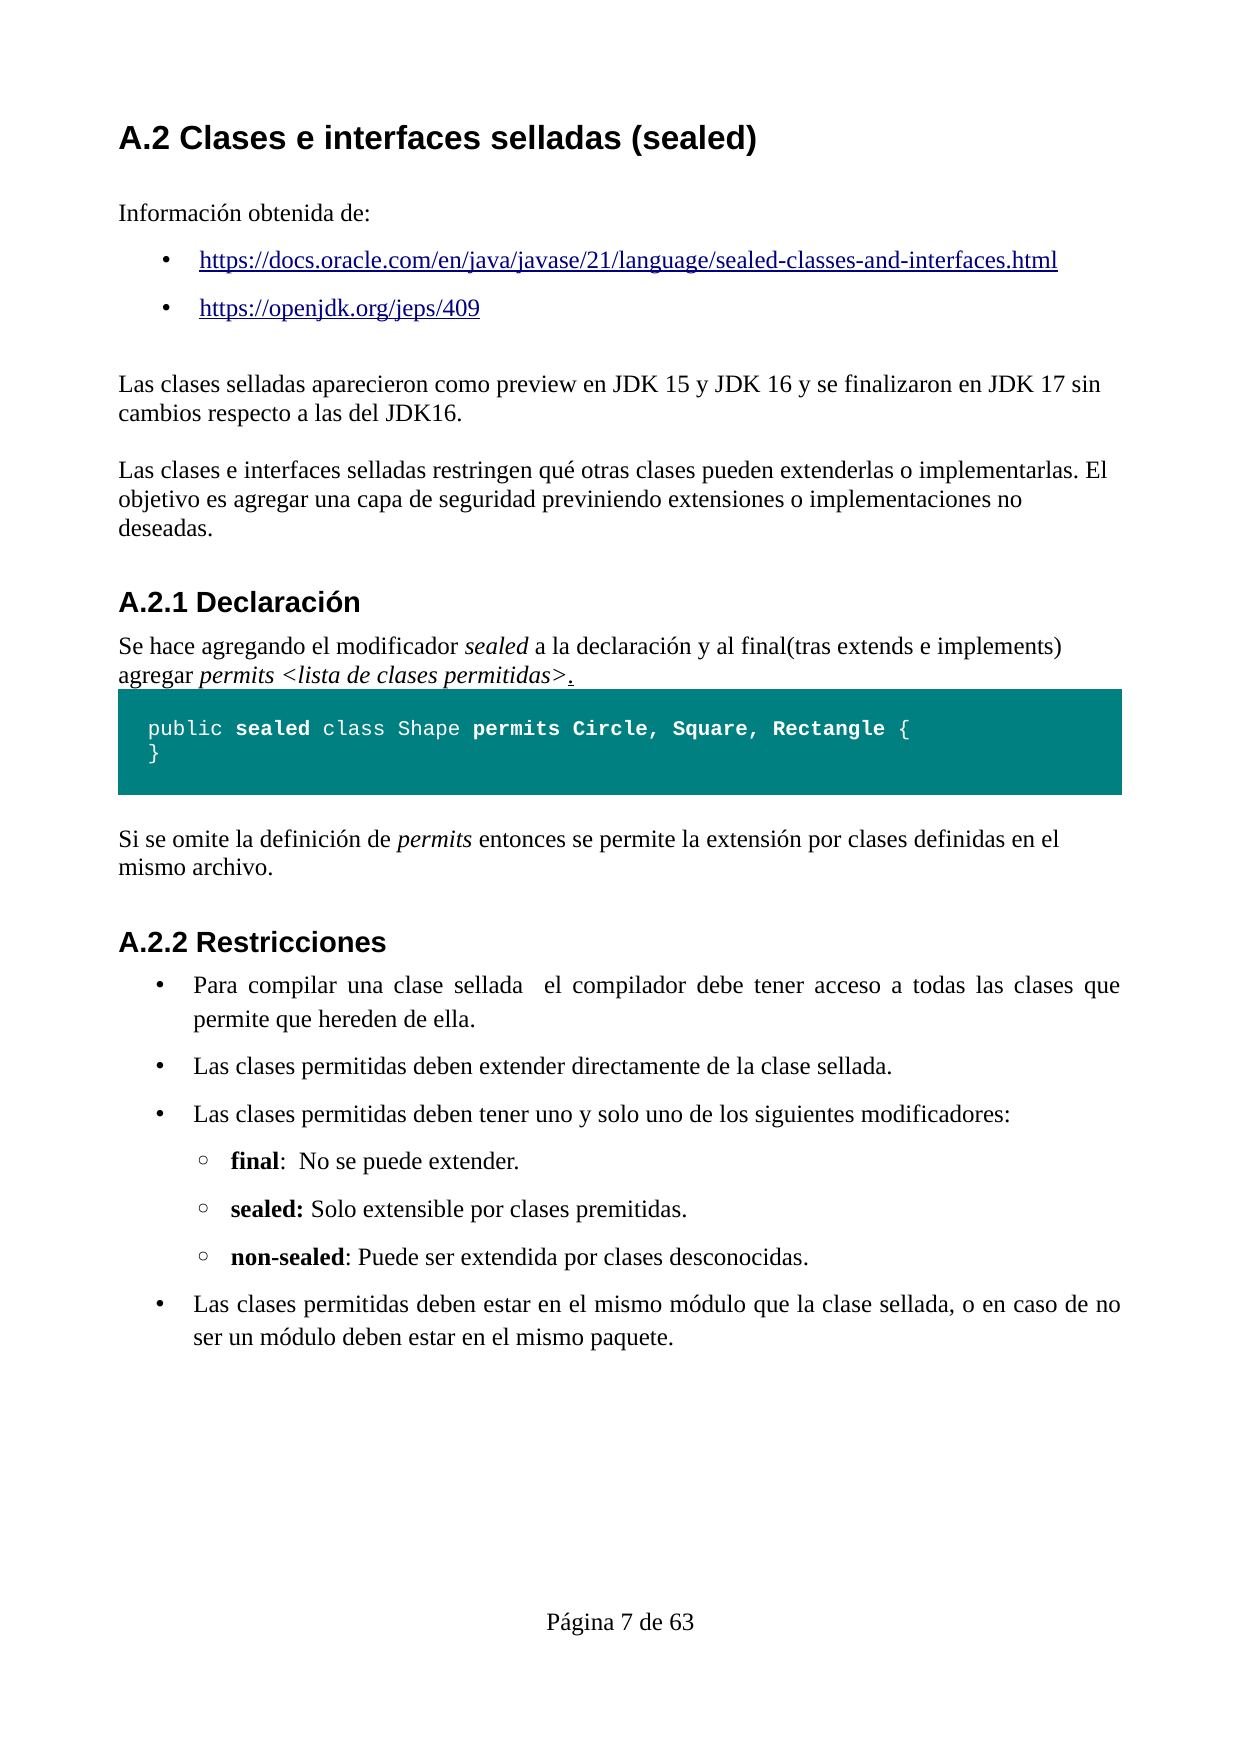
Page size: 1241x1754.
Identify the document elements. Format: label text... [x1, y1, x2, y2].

list Para compilar una clase sellada el compilador debe tener acceso a todas las clases que permite que hereden de ella. [156, 971, 1122, 1032]
list Las clases permitidas deben tener uno y solo uno de los siguientes modificadores: [156, 1099, 1122, 1128]
list final: No se puede extender. [193, 1146, 1122, 1175]
list sealed: Solo extensible por clases premitidas. [193, 1194, 1122, 1223]
text Si se omite la definición de permits entonces se permite la extensión por clases definidas en el mismo archivo. [118, 824, 1122, 881]
text Se hace agregando el modificador sealed a la declaración y al final(tras extends e implements) agregar permits <lista de clases permitidas>. [118, 631, 1122, 689]
subtitle A.2.1 Declaración [118, 585, 1122, 619]
list Las clases permitidas deben estar en el mismo módulo que la clase sellada, o en caso de no ser un módulo deben estar en el mismo paquete. [156, 1289, 1122, 1351]
text Las clases e interfaces selladas restringen qué otras clases pueden extenderlas o implementarlas. El objetivo es agregar una capa de seguridad previniendo extensiones o implementaciones no deseadas. [118, 456, 1122, 542]
list non-sealed: Puede ser extendida por clases desconocidas. [193, 1242, 1122, 1270]
text public sealed class Shape permits Circle, Square, Rectangle { [118, 689, 1122, 742]
subtitle A.2 Clases e interfaces selladas (sealed) [118, 118, 1122, 157]
list https://docs.oracle.com/en/java/javase/21/language/sealed-classes-and-interfaces.html [162, 245, 1122, 274]
text } [118, 742, 1122, 795]
subtitle A.2.2 Restricciones [118, 924, 1122, 958]
text Las clases selladas aparecieron como preview en JDK 15 y JDK 16 y se finalizaron en JDK 17 sin cambios respecto a las del JDK16. [118, 369, 1122, 427]
text Información obtenida de: [118, 198, 1122, 227]
list https://openjdk.org/jeps/409 [162, 293, 1122, 322]
list Las clases permitidas deben extender directamente de la clase sellada. [156, 1051, 1122, 1080]
